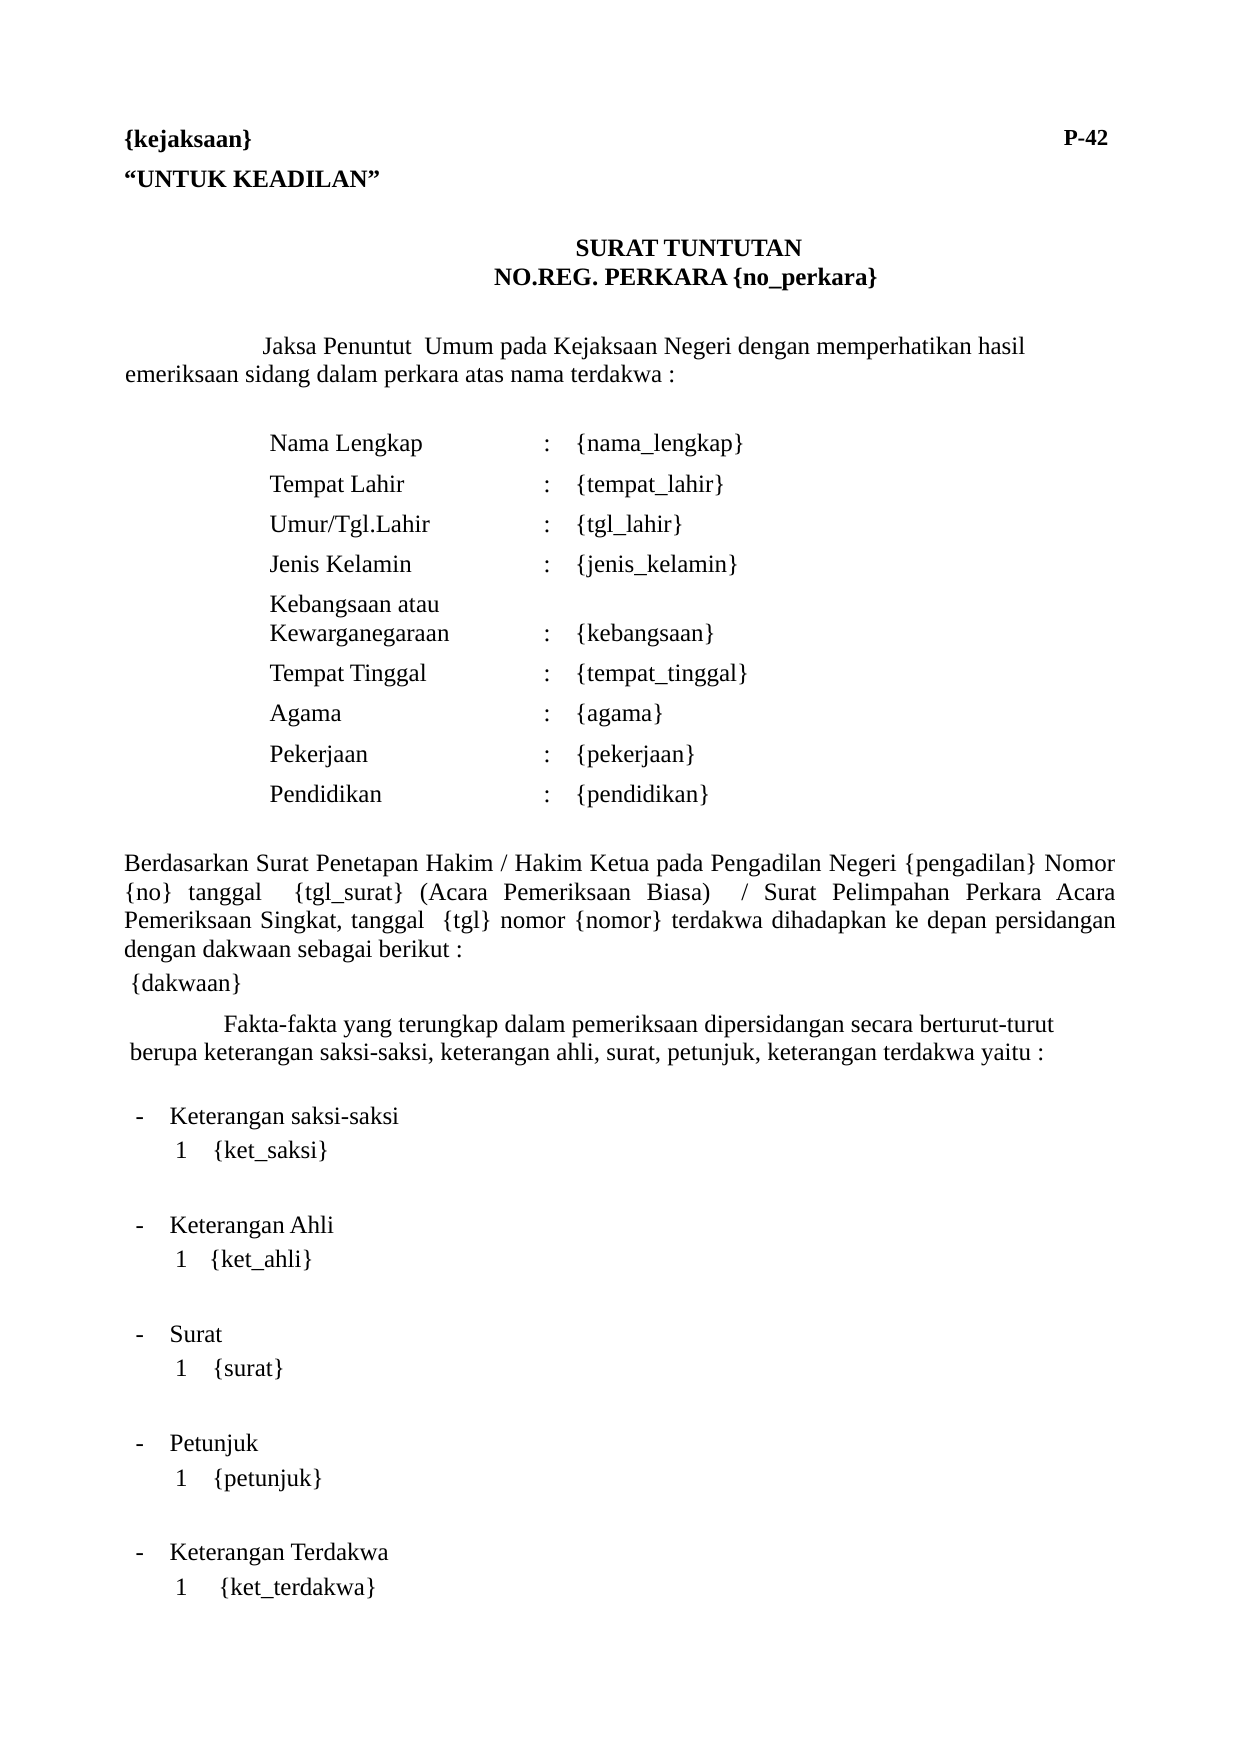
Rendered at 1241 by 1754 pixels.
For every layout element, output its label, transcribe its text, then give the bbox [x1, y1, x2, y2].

table_cell : [538, 584, 569, 652]
table_header Berdasarkan Surat Penetapan Hakim / Hakim Ketua pada Pengadilan Negeri {pengadilan} Nomor {no} tanggal {tgl_surat} (Acara Pemeriksaan Biasa) / Surat Pelimpahan Perkara Acara Pemeriksaan Singkat, tanggal {tgl} nomor {nomor} terdakwa dihadapkan ke depan persidangan dengan dakwaan sebagai berikut : [118, 842, 1122, 1635]
table_header Jaksa Penuntut Umum pada Kejaksaan Negeri dengan memperhatikan hasil emeriksaan sidang dalam perkara atas nama terdakwa : [119, 325, 1122, 394]
table_cell : [538, 463, 569, 503]
table_cell {pekerjaan} [569, 733, 1098, 773]
table_cell {kebangsaan} [569, 584, 1098, 652]
table_header {dakwaan} [124, 963, 1117, 1003]
table_cell : [538, 693, 569, 733]
table_header Nama Lengkap [264, 423, 537, 463]
table_header {ket_saksi} [206, 1130, 1111, 1170]
table_header P-42 [1058, 118, 1123, 158]
table_cell Keterangan Ahli [164, 1204, 1111, 1313]
table_header {surat} [206, 1348, 1111, 1388]
table_header {petunjuk} [206, 1457, 1111, 1497]
table_header “UNTUK KEADILAN” [118, 158, 442, 198]
table_cell {jenis_kelamin} [569, 543, 1098, 583]
table_header Fakta-fakta yang terungkap dalam pemeriksaan dipersidangan secara berturut-turut berupa keterangan saksi-saksi, keterangan ahli, surat, petunjuk, keterangan terdakwa yaitu : [124, 1003, 1117, 1630]
table_header : [538, 423, 569, 463]
table_cell Tempat Tinggal [264, 653, 537, 693]
table_cell : [538, 733, 569, 773]
table_cell {tgl_lahir} [569, 503, 1098, 543]
table_cell {tempat_tinggal} [569, 653, 1098, 693]
table_header {ket_terdakwa} [213, 1566, 1105, 1606]
table_cell - [130, 1204, 163, 1313]
table_cell : [538, 773, 569, 813]
table_cell - [130, 1423, 163, 1532]
table_header - [130, 1095, 163, 1204]
table_header {kejaksaan} [118, 118, 1058, 158]
table_cell Pekerjaan [264, 733, 537, 773]
table_cell - [130, 1532, 163, 1612]
table_cell {pendidikan} [569, 773, 1098, 813]
table_header 1 [169, 1348, 206, 1388]
table_cell Surat [164, 1313, 1111, 1422]
table_cell Tempat Lahir [264, 463, 537, 503]
table_cell Jenis Kelamin [264, 543, 537, 583]
table_cell Pendidikan [264, 773, 537, 813]
table_header 1 [169, 1239, 203, 1279]
table_cell Keterangan Terdakwa [164, 1532, 1111, 1612]
table_cell Petunjuk [164, 1423, 1111, 1532]
table_header {ket_ahli} [203, 1239, 1105, 1279]
table_header 1 [169, 1130, 206, 1170]
table_header {nama_lengkap} [569, 423, 1098, 463]
table_cell {agama} [569, 693, 1098, 733]
table_header SURAT TUNTUTAN NO.REG. PERKARA {no_perkara} [471, 227, 900, 296]
table_cell Agama [264, 693, 537, 733]
table_cell - [130, 1313, 163, 1422]
table_header 1 [169, 1457, 206, 1497]
table_cell Kebangsaan atau Kewarganegaraan [264, 584, 537, 652]
table_cell : [538, 503, 569, 543]
table_cell {tempat_lahir} [569, 463, 1098, 503]
table_cell : [538, 543, 569, 583]
table_header Keterangan saksi-saksi [164, 1095, 1111, 1204]
table_cell : [538, 653, 569, 693]
table_cell Umur/Tgl.Lahir [264, 503, 537, 543]
table_header 1 [169, 1566, 213, 1606]
